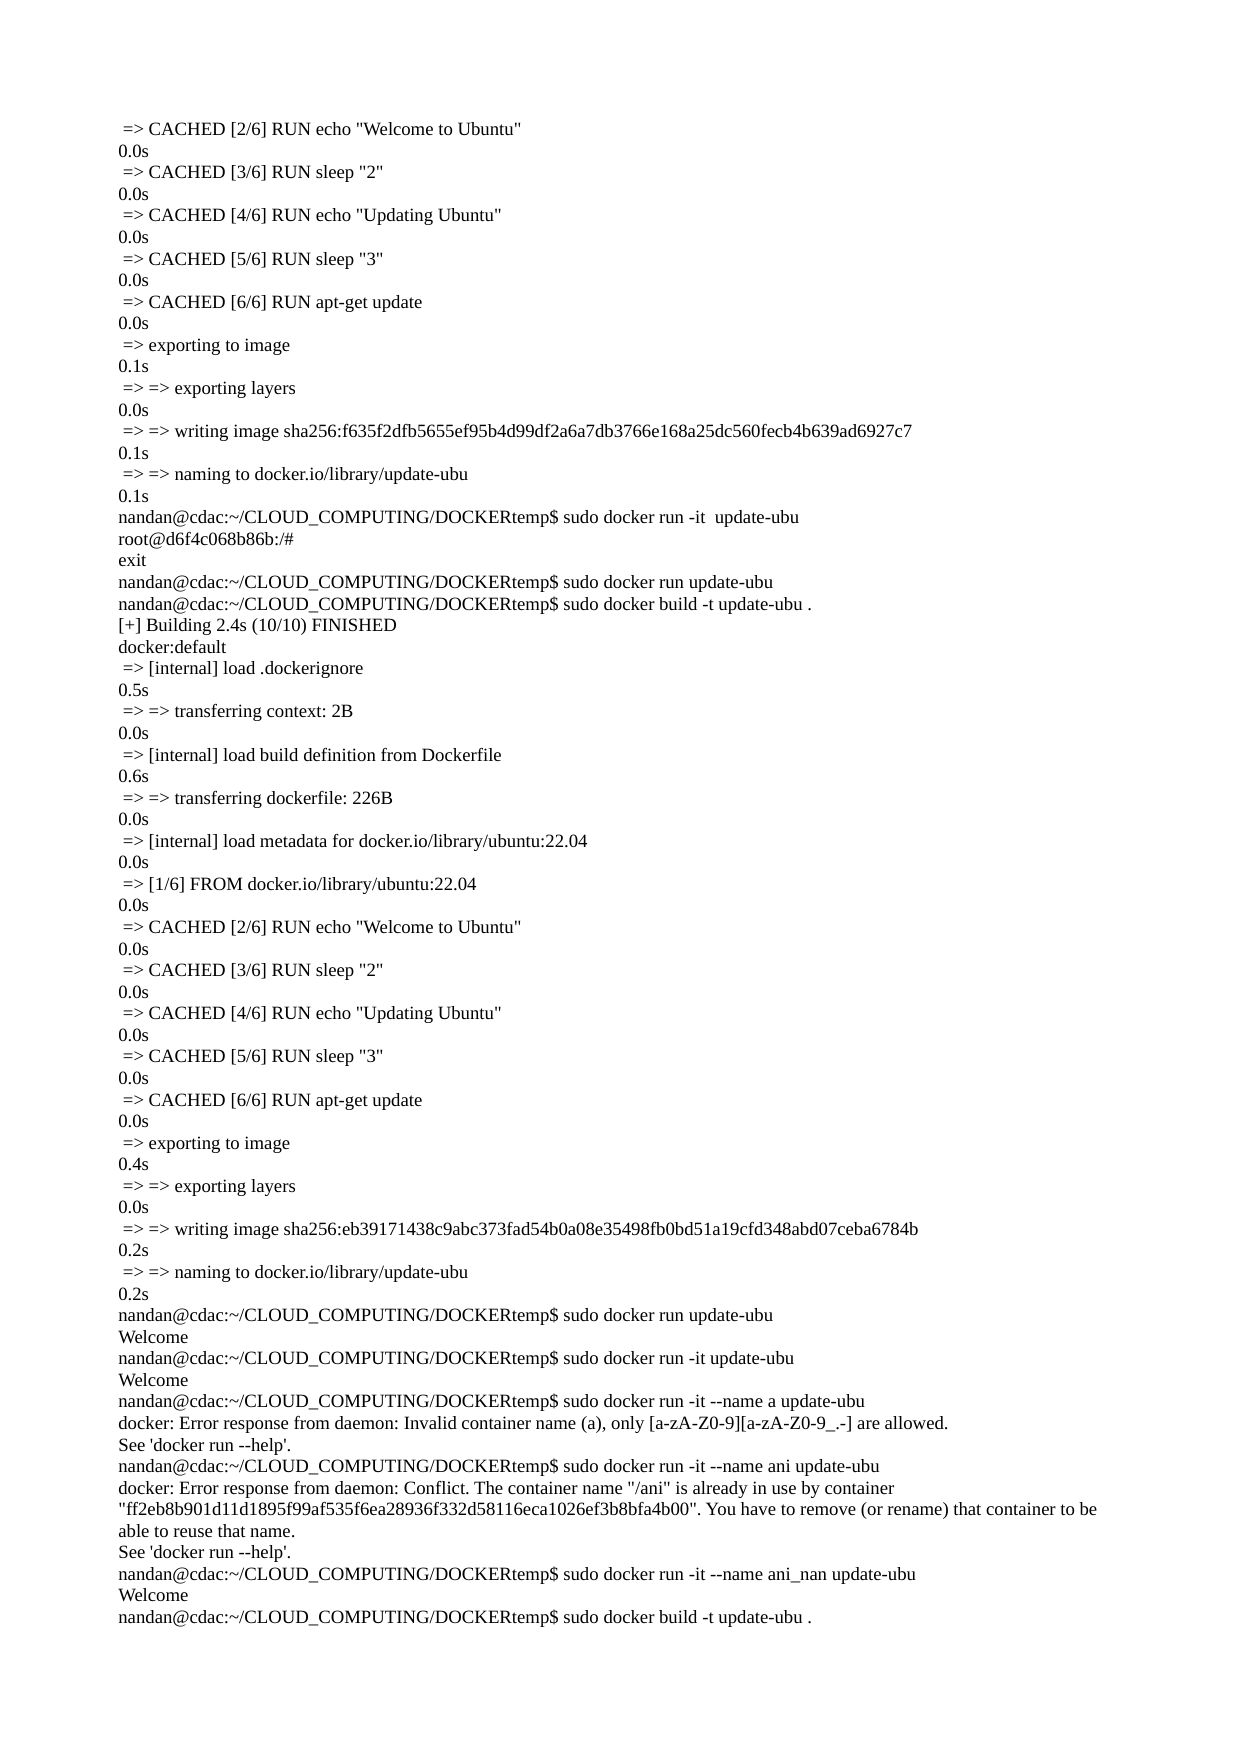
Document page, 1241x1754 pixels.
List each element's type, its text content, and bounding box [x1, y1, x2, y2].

text => [internal] load metadata for docker.io/library/ubuntu:22.04 0.0s [118, 830, 1122, 873]
text => [1/6] FROM docker.io/library/ubuntu:22.04 0.0s [118, 873, 1122, 916]
text docker: Error response from daemon: Conflict. The container name "/ani" is already in use by container "ff2eb8b901d11d1895f99af535f6ea28936f332d58116eca1026ef3b8bfa4b00". You have to remove (or rename) that container to be able to reuse that name. [118, 1477, 1122, 1541]
text => CACHED [3/6] RUN sleep "2" 0.0s [118, 161, 1122, 204]
text Welcome [118, 1326, 1122, 1347]
text docker: Error response from daemon: Invalid container name (a), only [a-zA-Z0-9][a-zA-Z0-9_.-] are allowed. [118, 1412, 1122, 1433]
text => CACHED [5/6] RUN sleep "3" 0.0s [118, 1045, 1122, 1088]
text => CACHED [5/6] RUN sleep "3" 0.0s [118, 247, 1122, 291]
text exit [118, 549, 1122, 571]
text => [internal] load .dockerignore 0.5s [118, 657, 1122, 700]
text => => writing image sha256:f635f2dfb5655ef95b4d99df2a6a7db3766e168a25dc560fecb4b639ad6927c7 0.1s [118, 420, 1122, 463]
text nandan@cdac:~/CLOUD_COMPUTING/DOCKERtemp$ sudo docker run -it update-ubu [118, 506, 1122, 528]
text => CACHED [4/6] RUN echo "Updating Ubuntu" 0.0s [118, 204, 1122, 247]
text => CACHED [2/6] RUN echo "Welcome to Ubuntu" 0.0s [118, 118, 1122, 161]
text nandan@cdac:~/CLOUD_COMPUTING/DOCKERtemp$ sudo docker build -t update-ubu . [118, 1606, 1122, 1627]
text nandan@cdac:~/CLOUD_COMPUTING/DOCKERtemp$ sudo docker run update-ubu [118, 571, 1122, 592]
text => => exporting layers 0.0s [118, 1175, 1122, 1218]
text nandan@cdac:~/CLOUD_COMPUTING/DOCKERtemp$ sudo docker run -it --name a update-ubu [118, 1390, 1122, 1412]
text nandan@cdac:~/CLOUD_COMPUTING/DOCKERtemp$ sudo docker run -it update-ubu [118, 1347, 1122, 1369]
text Welcome [118, 1584, 1122, 1606]
text nandan@cdac:~/CLOUD_COMPUTING/DOCKERtemp$ sudo docker run -it --name ani_nan update-ubu [118, 1563, 1122, 1584]
text nandan@cdac:~/CLOUD_COMPUTING/DOCKERtemp$ sudo docker run update-ubu [118, 1304, 1122, 1326]
text See 'docker run --help'. [118, 1541, 1122, 1563]
text nandan@cdac:~/CLOUD_COMPUTING/DOCKERtemp$ sudo docker build -t update-ubu . [118, 592, 1122, 614]
text => CACHED [3/6] RUN sleep "2" 0.0s [118, 959, 1122, 1002]
text => => naming to docker.io/library/update-ubu 0.2s [118, 1261, 1122, 1304]
text root@d6f4c068b86b:/# [118, 528, 1122, 549]
text [+] Building 2.4s (10/10) FINISHED docker:default [118, 614, 1122, 657]
text => => exporting layers 0.0s [118, 377, 1122, 420]
text => exporting to image 0.4s [118, 1132, 1122, 1175]
text => [internal] load build definition from Dockerfile 0.6s [118, 743, 1122, 787]
text => CACHED [6/6] RUN apt-get update 0.0s [118, 291, 1122, 334]
text => CACHED [2/6] RUN echo "Welcome to Ubuntu" 0.0s [118, 916, 1122, 959]
text => => writing image sha256:eb39171438c9abc373fad54b0a08e35498fb0bd51a19cfd348abd07ceba6784b 0.2s [118, 1218, 1122, 1261]
text See 'docker run --help'. [118, 1433, 1122, 1455]
text Welcome [118, 1369, 1122, 1390]
text => => transferring dockerfile: 226B 0.0s [118, 787, 1122, 830]
text => exporting to image 0.1s [118, 334, 1122, 377]
text => => naming to docker.io/library/update-ubu 0.1s [118, 463, 1122, 506]
text => => transferring context: 2B 0.0s [118, 700, 1122, 743]
text => CACHED [4/6] RUN echo "Updating Ubuntu" 0.0s [118, 1002, 1122, 1045]
text => CACHED [6/6] RUN apt-get update 0.0s [118, 1088, 1122, 1132]
text nandan@cdac:~/CLOUD_COMPUTING/DOCKERtemp$ sudo docker run -it --name ani update-ubu [118, 1455, 1122, 1477]
